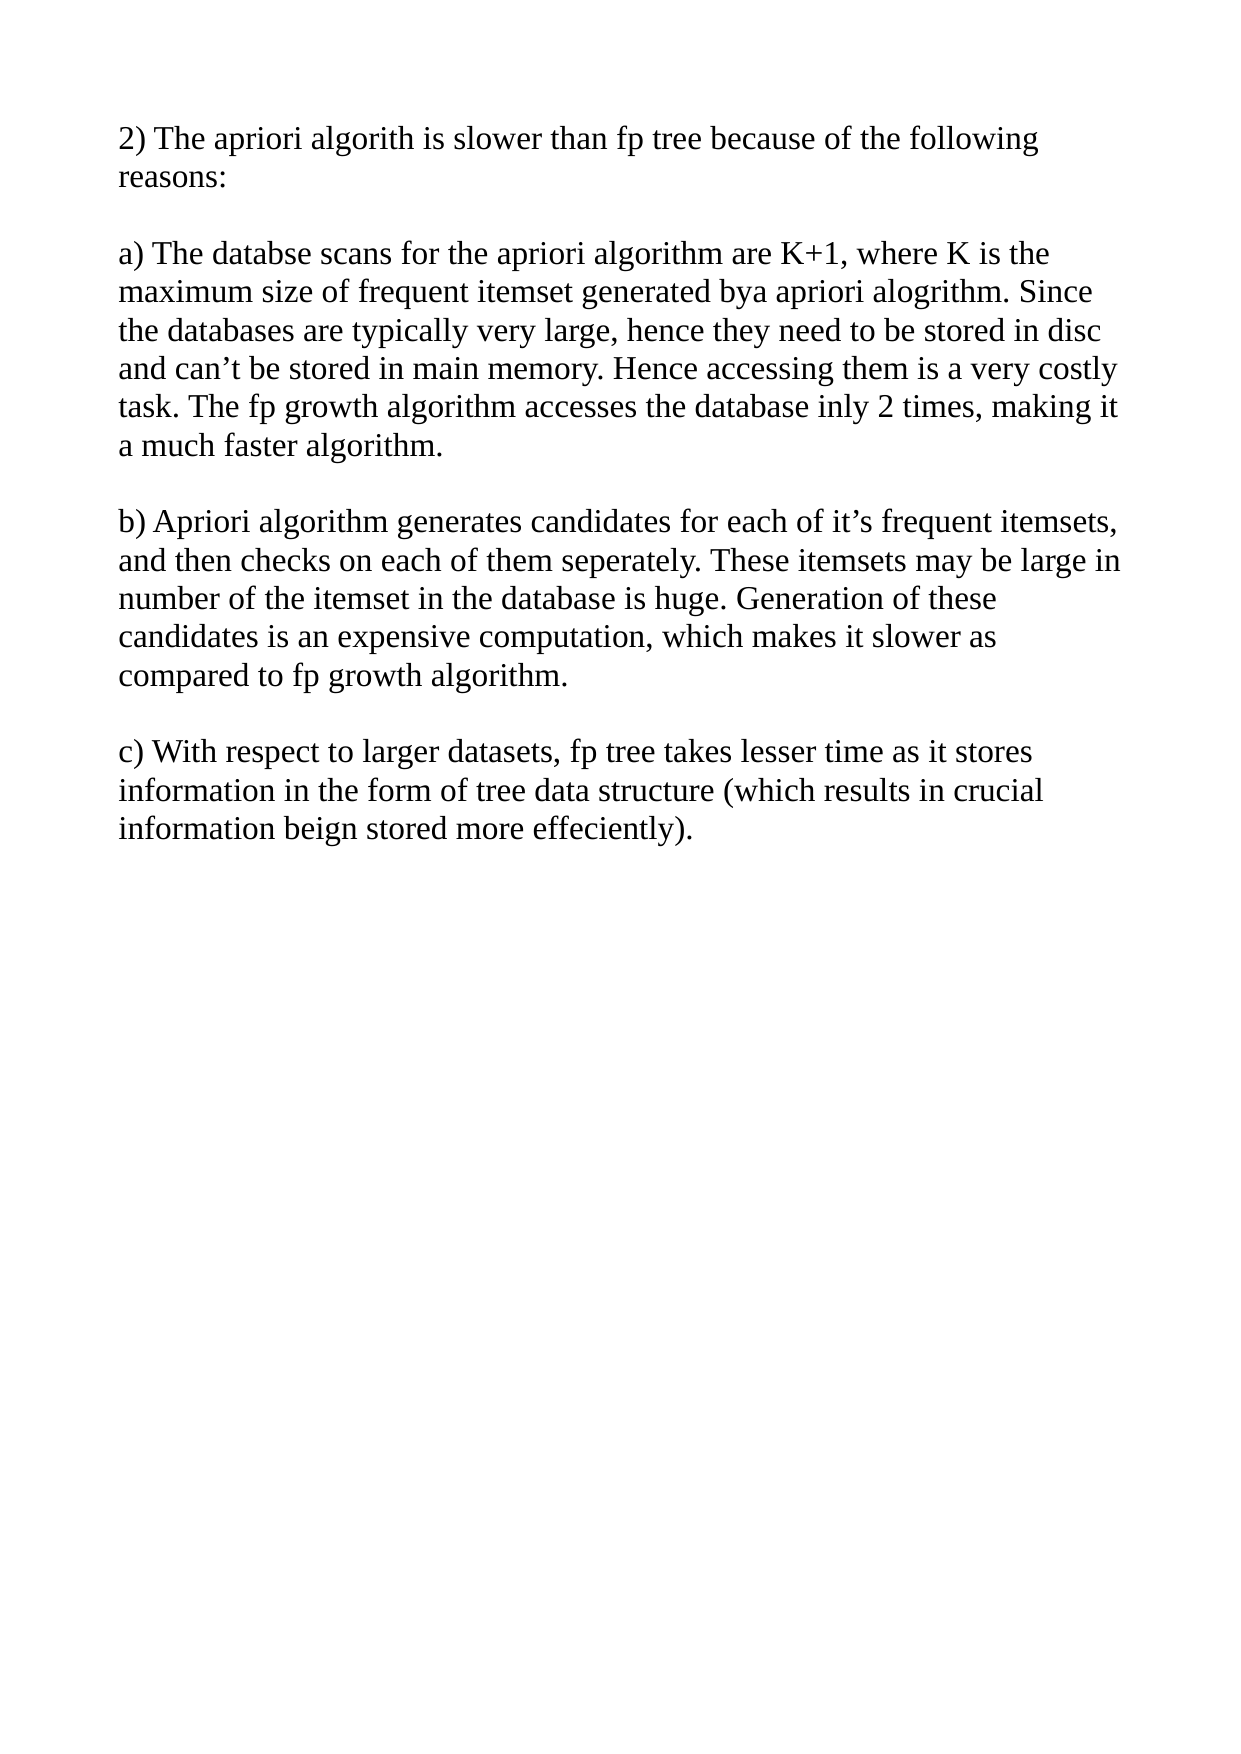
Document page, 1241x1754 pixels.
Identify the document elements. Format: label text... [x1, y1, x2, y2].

text a) The databse scans for the apriori algorithm are K+1, where K is the maximum size of frequent itemset generated bya apriori alogrithm. Since the databases are typically very large, hence they need to be stored in disc and can’t be stored in main memory. Hence accessing them is a very costly task. The fp growth algorithm accesses the database inly 2 times, making it a much faster algorithm. [118, 233, 1122, 463]
text c) With respect to larger datasets, fp tree takes lesser time as it stores information in the form of tree data structure (which results in crucial information beign stored more effeciently). [118, 731, 1122, 846]
text b) Apriori algorithm generates candidates for each of it’s frequent itemsets, and then checks on each of them seperately. These itemsets may be large in number of the itemset in the database is huge. Generation of these candidates is an expensive computation, which makes it slower as compared to fp growth algorithm. [118, 501, 1122, 693]
text 2) The apriori algorith is slower than fp tree because of the following reasons: [118, 118, 1122, 195]
